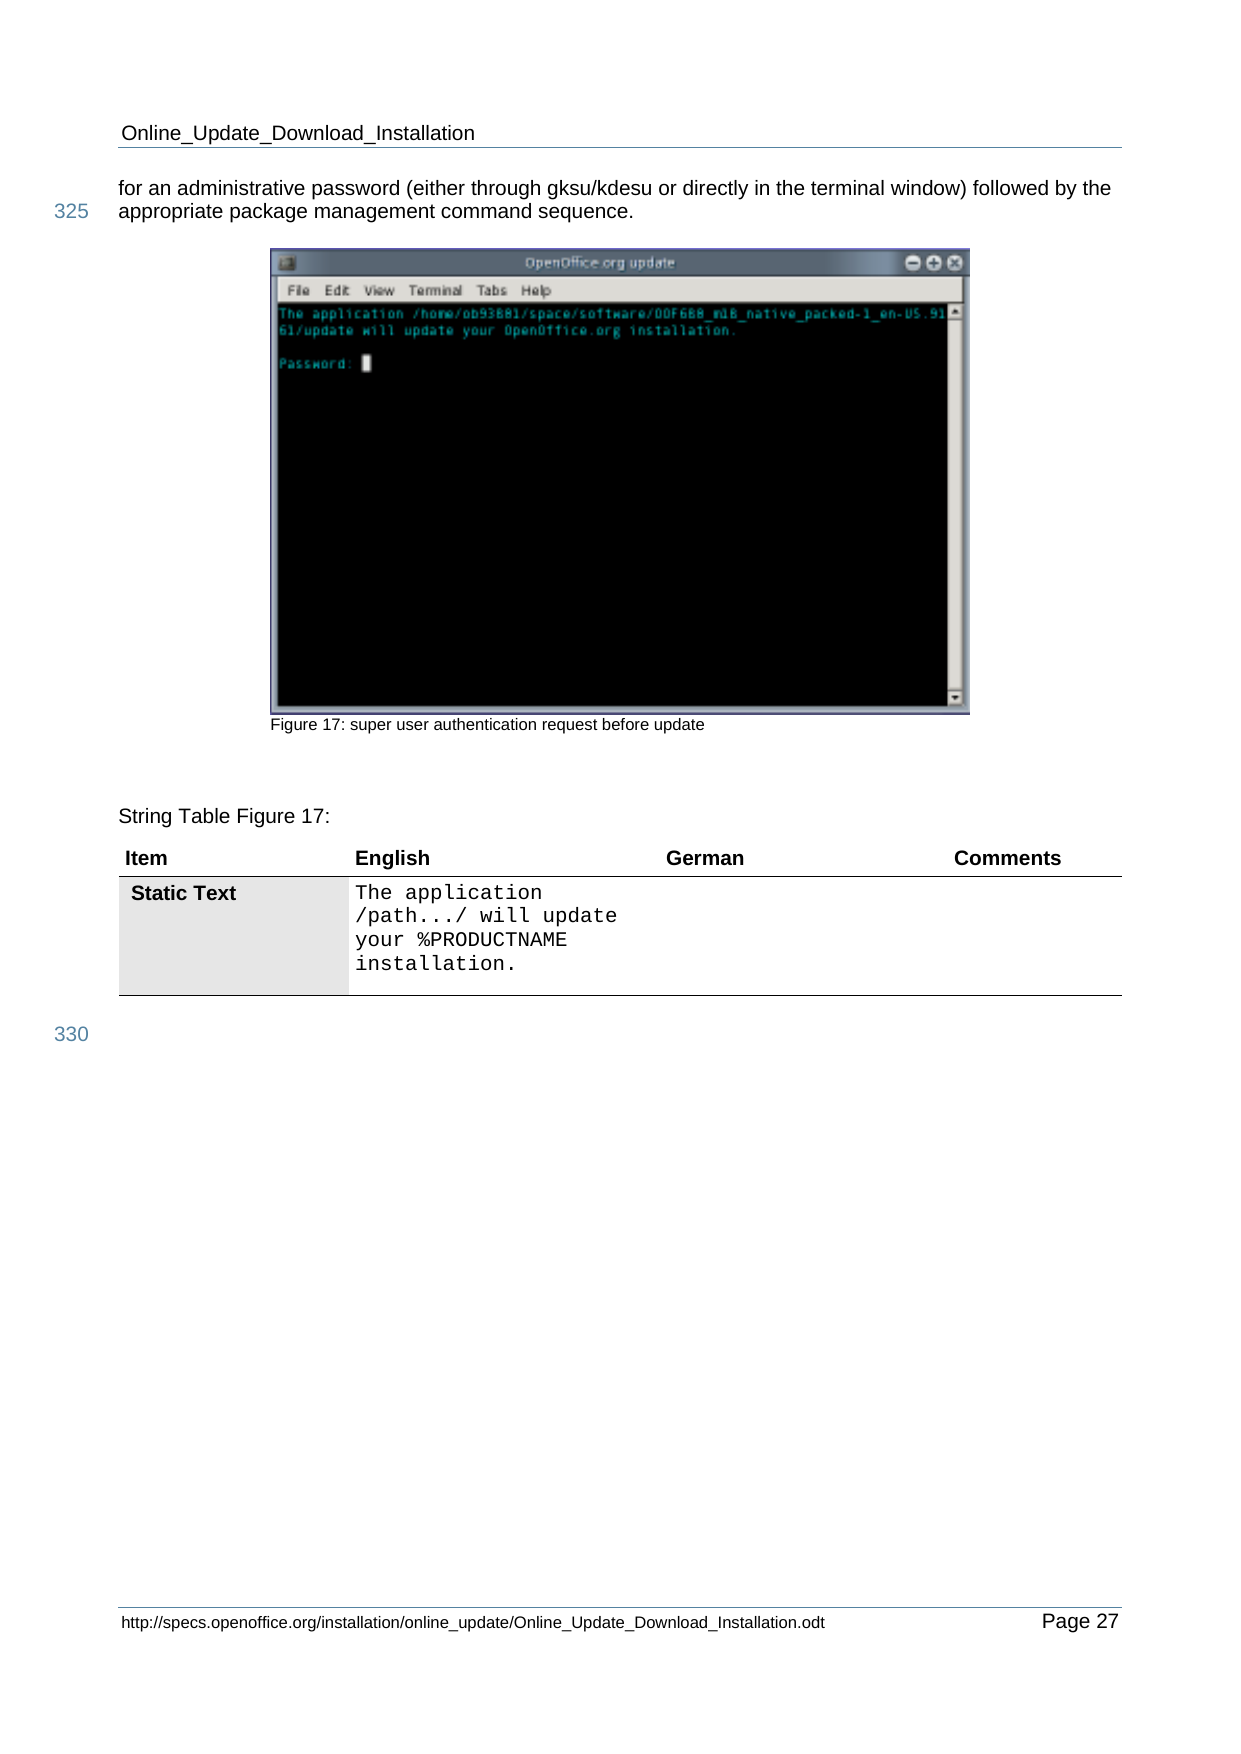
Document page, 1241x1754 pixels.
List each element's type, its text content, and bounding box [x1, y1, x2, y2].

text for an administrative password (either through gksu/kdesu or directly in the terminal window) followed by the appropriate package management command sequence. [118, 177, 1122, 223]
table_header Comments [948, 841, 1122, 876]
text String Table Figure 17: [118, 805, 1122, 828]
table_header German [660, 841, 948, 876]
table_header Item [119, 841, 349, 876]
text Figure 17: super user authentication request before update [270, 715, 970, 733]
table_header English [349, 841, 660, 876]
picture [270, 248, 970, 715]
table_cell [948, 877, 1122, 995]
table_cell Static Text [119, 877, 349, 995]
table_cell [660, 877, 948, 995]
table_cell The application /path.../ will update your %PRODUCTNAME installation. [349, 877, 660, 995]
